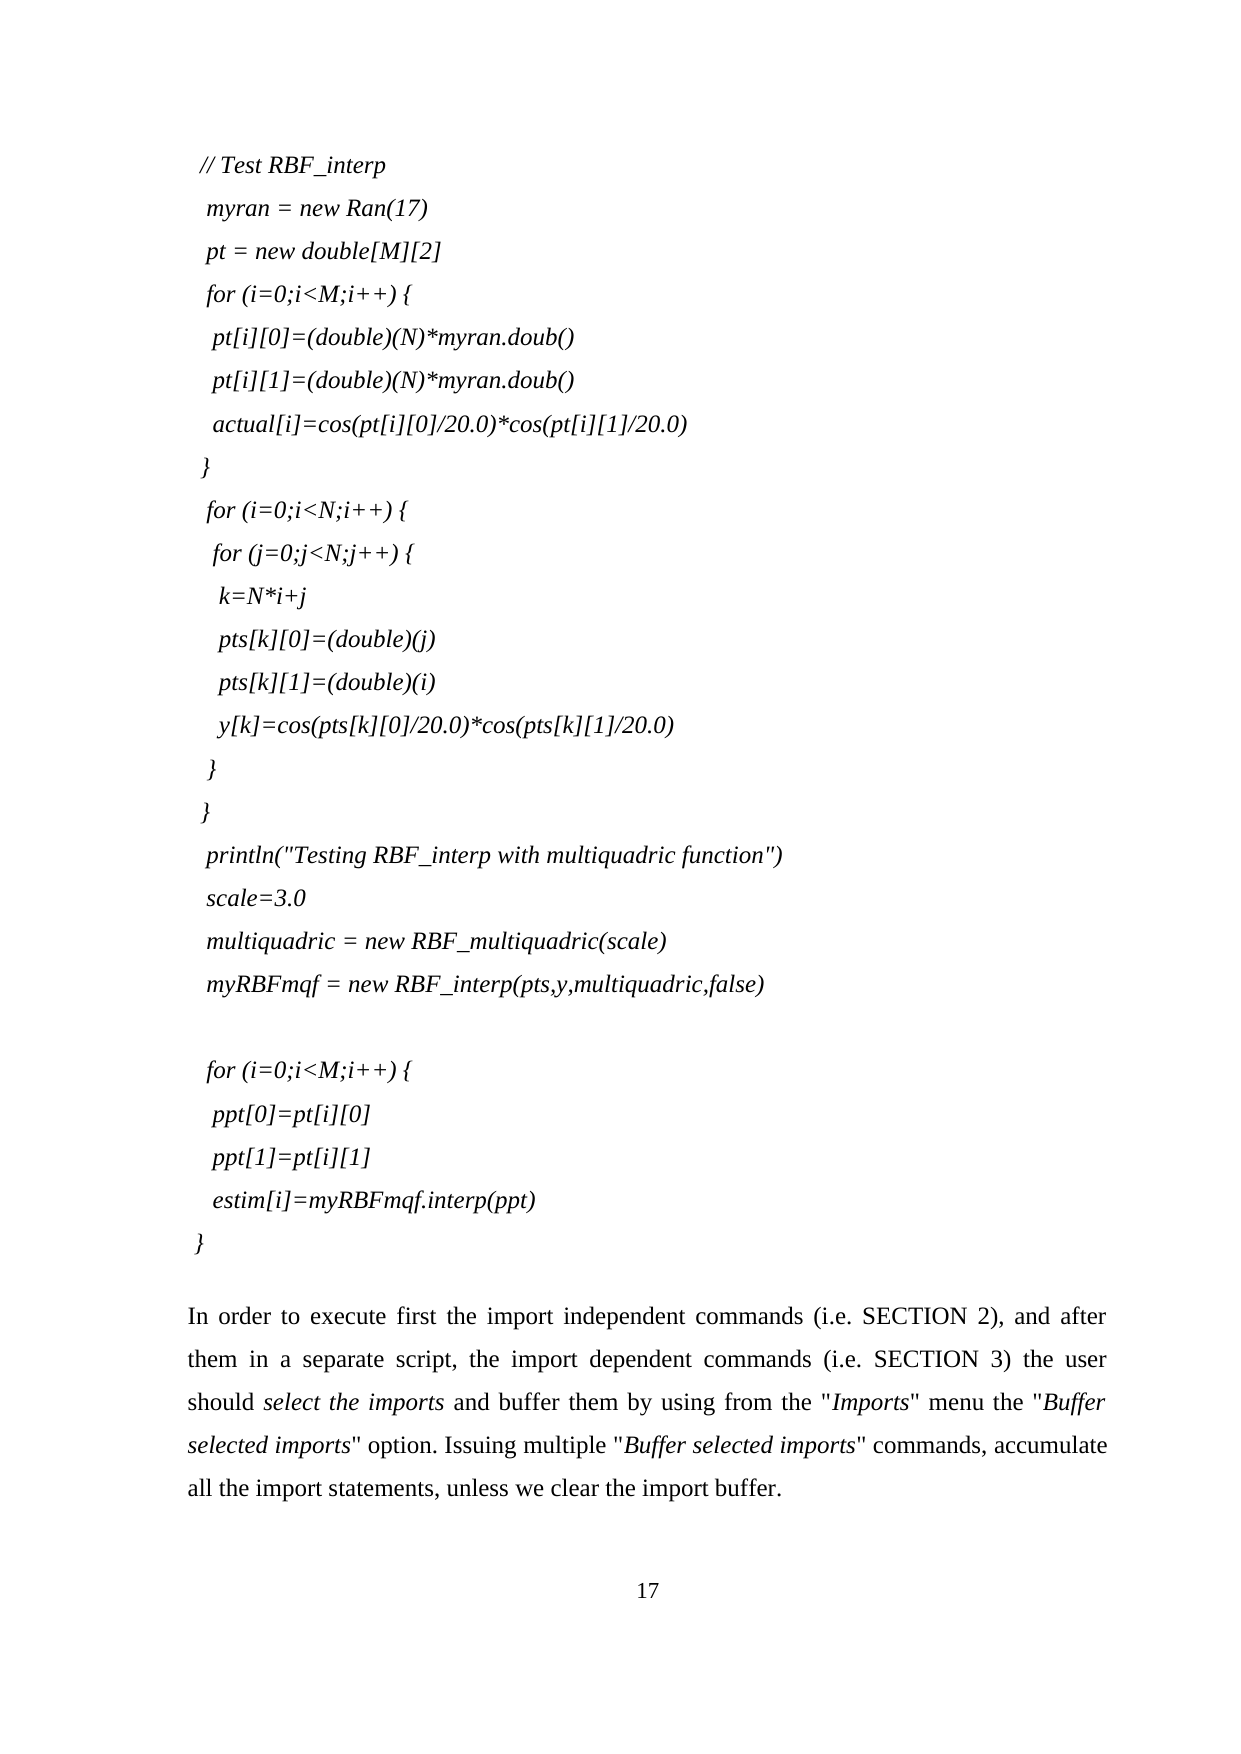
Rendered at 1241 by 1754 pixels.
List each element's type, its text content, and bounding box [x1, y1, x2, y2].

text estim[i]=myRBFmqf.interp(ppt) [187, 1185, 1108, 1214]
text println("Testing RBF_interp with multiquadric function") [187, 840, 1108, 869]
text pt[i][0]=(double)(N)*myran.doub() [187, 322, 1108, 351]
text k=N*i+j [187, 581, 1108, 610]
text pts[k][0]=(double)(j) [187, 624, 1108, 653]
text ppt[1]=pt[i][1] [187, 1142, 1108, 1171]
text } [187, 452, 1108, 481]
text // Test RBF_interp [187, 150, 1108, 179]
text for (i=0;i<N;i++) { [187, 495, 1108, 524]
text pt[i][1]=(double)(N)*myran.doub() [187, 366, 1108, 394]
text pt = new double[M][2] [187, 236, 1108, 265]
text } [187, 1228, 1108, 1257]
text for (j=0;j<N;j++) { [187, 538, 1108, 567]
text ppt[0]=pt[i][0] [187, 1099, 1108, 1127]
text for (i=0;i<M;i++) { [187, 279, 1108, 308]
text pts[k][1]=(double)(i) [187, 667, 1108, 696]
text myran = new Ran(17) [187, 193, 1108, 222]
text scale=3.0 [187, 883, 1108, 912]
text } [187, 797, 1108, 826]
text myRBFmqf = new RBF_interp(pts,y,multiquadric,false) [187, 969, 1108, 998]
text y[k]=cos(pts[k][0]/20.0)*cos(pts[k][1]/20.0) [187, 711, 1108, 739]
text In order to execute first the import independent commands (i.e. SECTION 2), and after them in a separate script, the import dependent commands (i.e. SECTION 3) the user should select the imports and buffer them by using from the "Imports" menu the "Buffer selected imports" option. Issuing multiple "Buffer selected imports" commands, accumulate all the import statements, unless we clear the import buffer. [187, 1301, 1108, 1502]
text } [187, 754, 1108, 782]
text actual[i]=cos(pt[i][0]/20.0)*cos(pt[i][1]/20.0) [187, 409, 1108, 437]
text for (i=0;i<M;i++) { [187, 1056, 1108, 1084]
text multiquadric = new RBF_multiquadric(scale) [187, 926, 1108, 955]
